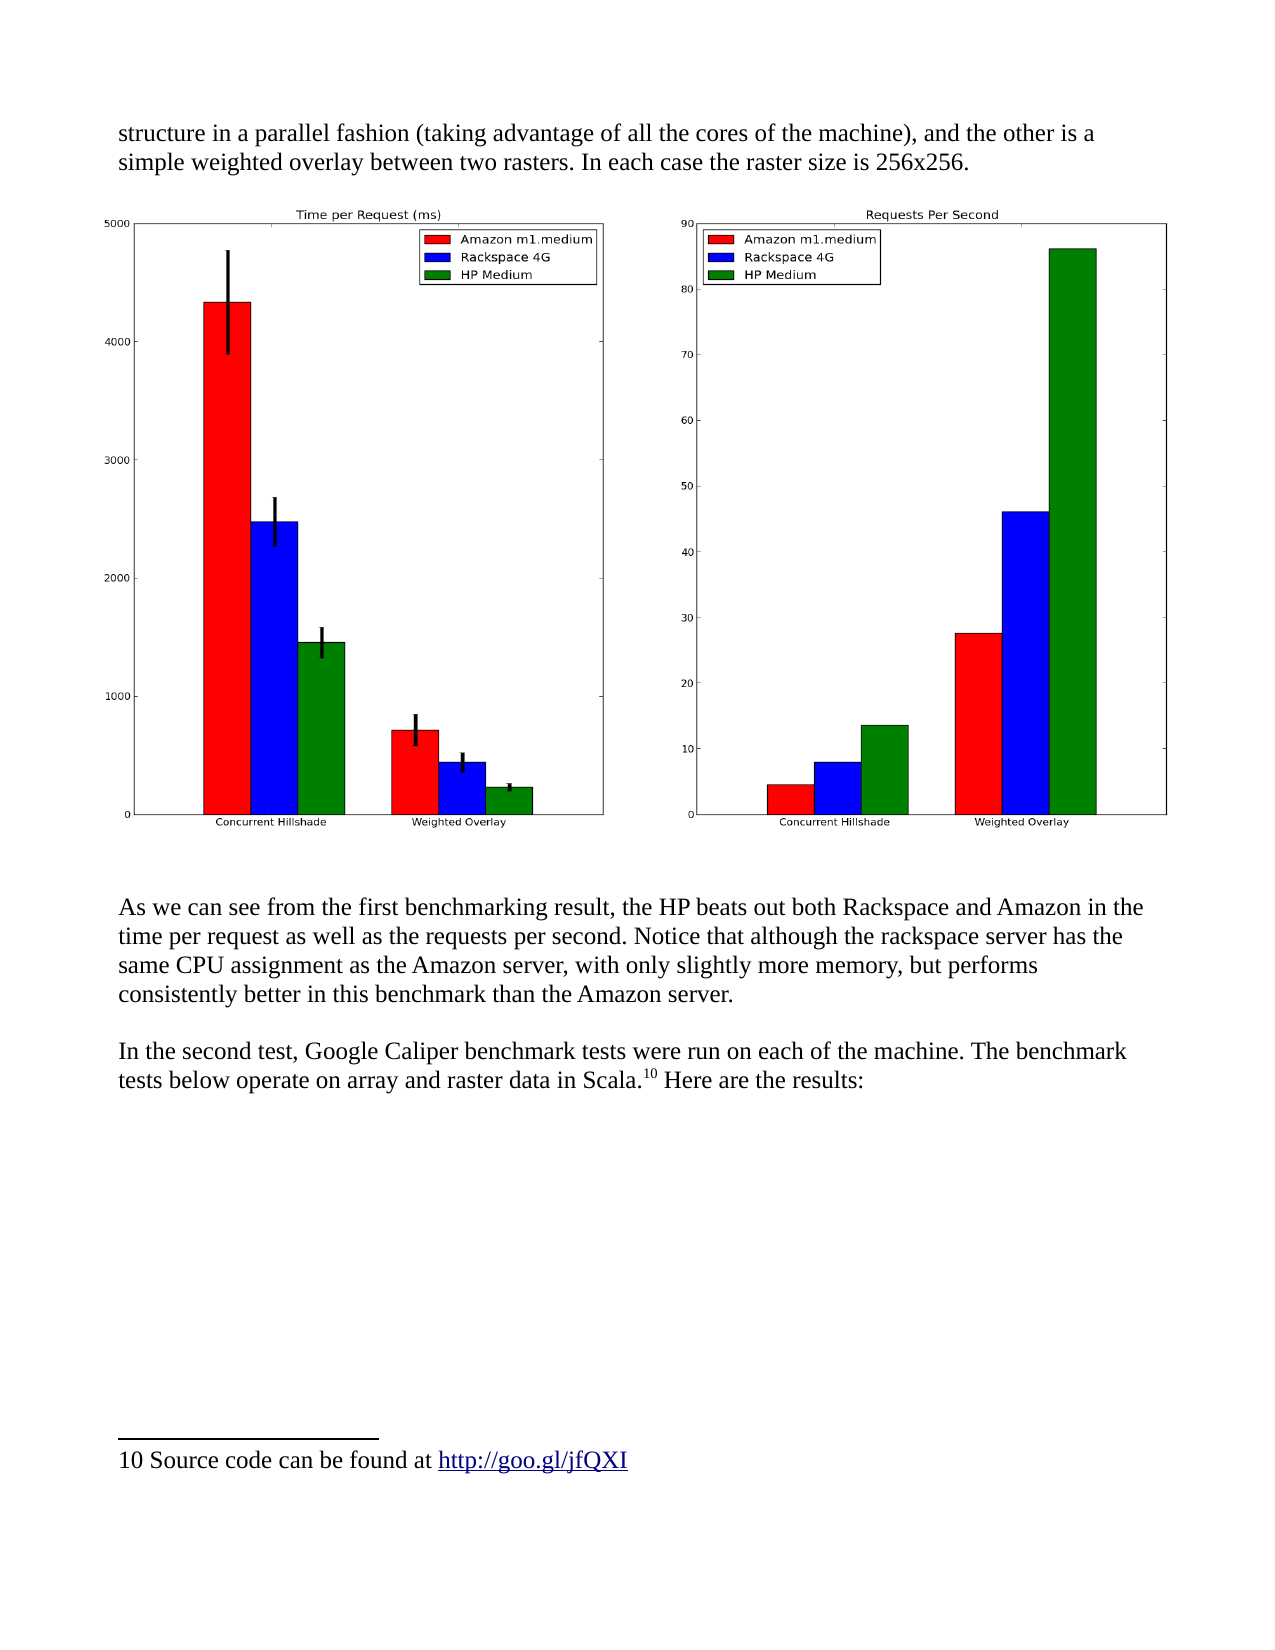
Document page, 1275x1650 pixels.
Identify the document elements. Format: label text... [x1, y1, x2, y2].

text structure in a parallel fashion (taking advantage of all the cores of the machine), and the other is a simple weighted overlay between two rasters. In each case the raster size is 256x256. [118, 118, 1157, 176]
text In the second test, Google Caliper benchmark tests were run on each of the machine. The benchmark tests below operate on array and raster data in Scala. Here are the results: [118, 1036, 1157, 1094]
text As we can see from the first benchmarking result, the HP beats out both Rackspace and Amazon in the time per request as well as the requests per second. Notice that although the rackspace server has the same CPU assignment as the Amazon server, with only slightly more memory, but performs consistently better in this benchmark than the Amazon server. [118, 892, 1157, 1007]
picture [96, 201, 1178, 835]
text Source code can be found at http://goo.gl/jfQXI [118, 1445, 1157, 1474]
